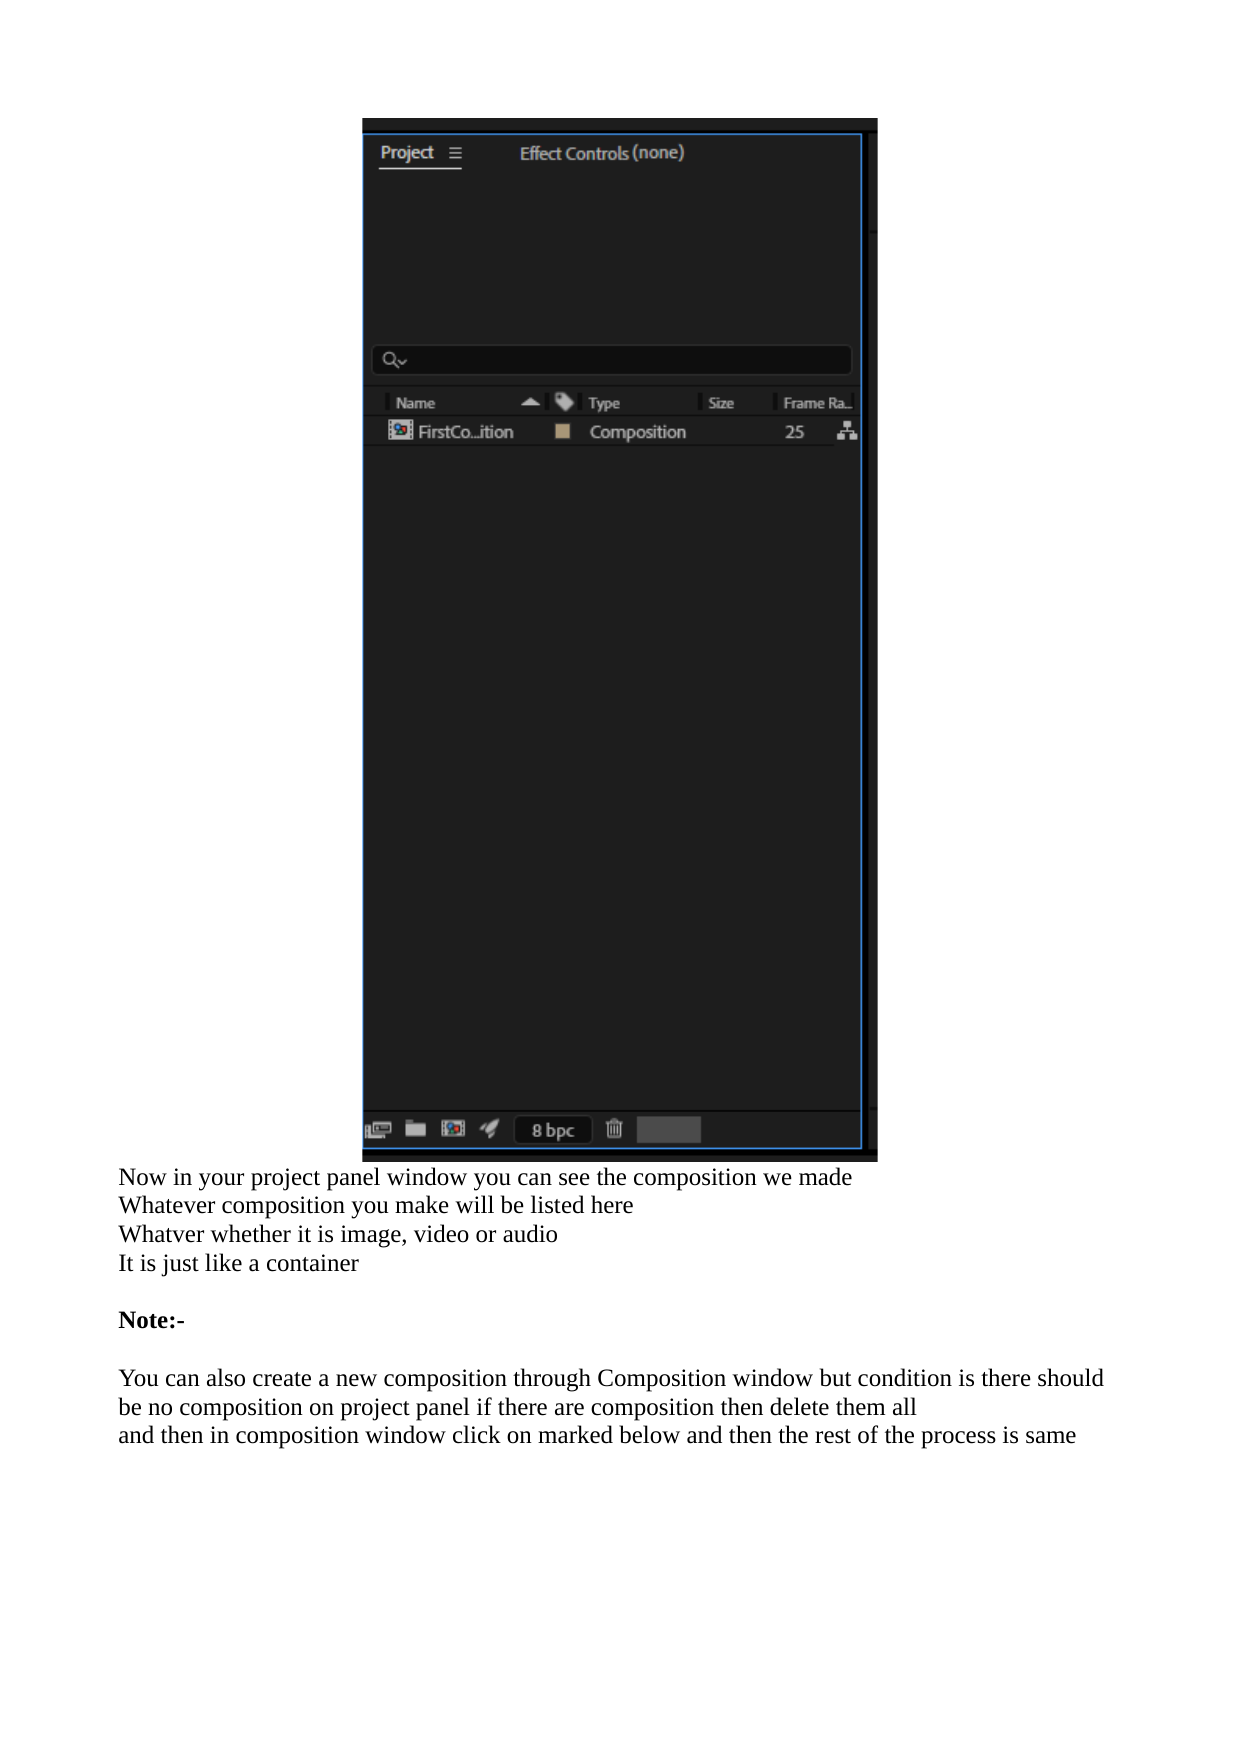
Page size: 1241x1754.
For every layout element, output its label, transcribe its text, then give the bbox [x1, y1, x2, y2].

text Whatver whether it is image, video or audio [118, 1219, 1122, 1248]
text Whatever composition you make will be listed here [118, 1191, 1122, 1219]
text Now in your project panel window you can see the composition we made [118, 118, 1122, 1191]
text and then in composition window click on marked below and then the rest of the process is same [118, 1421, 1122, 1449]
text Note:- [118, 1306, 1122, 1334]
picture [362, 118, 878, 1162]
text It is just like a container [118, 1248, 1122, 1277]
text You can also create a new composition through Composition window but condition is there should be no composition on project panel if there are composition then delete them all [118, 1363, 1122, 1421]
